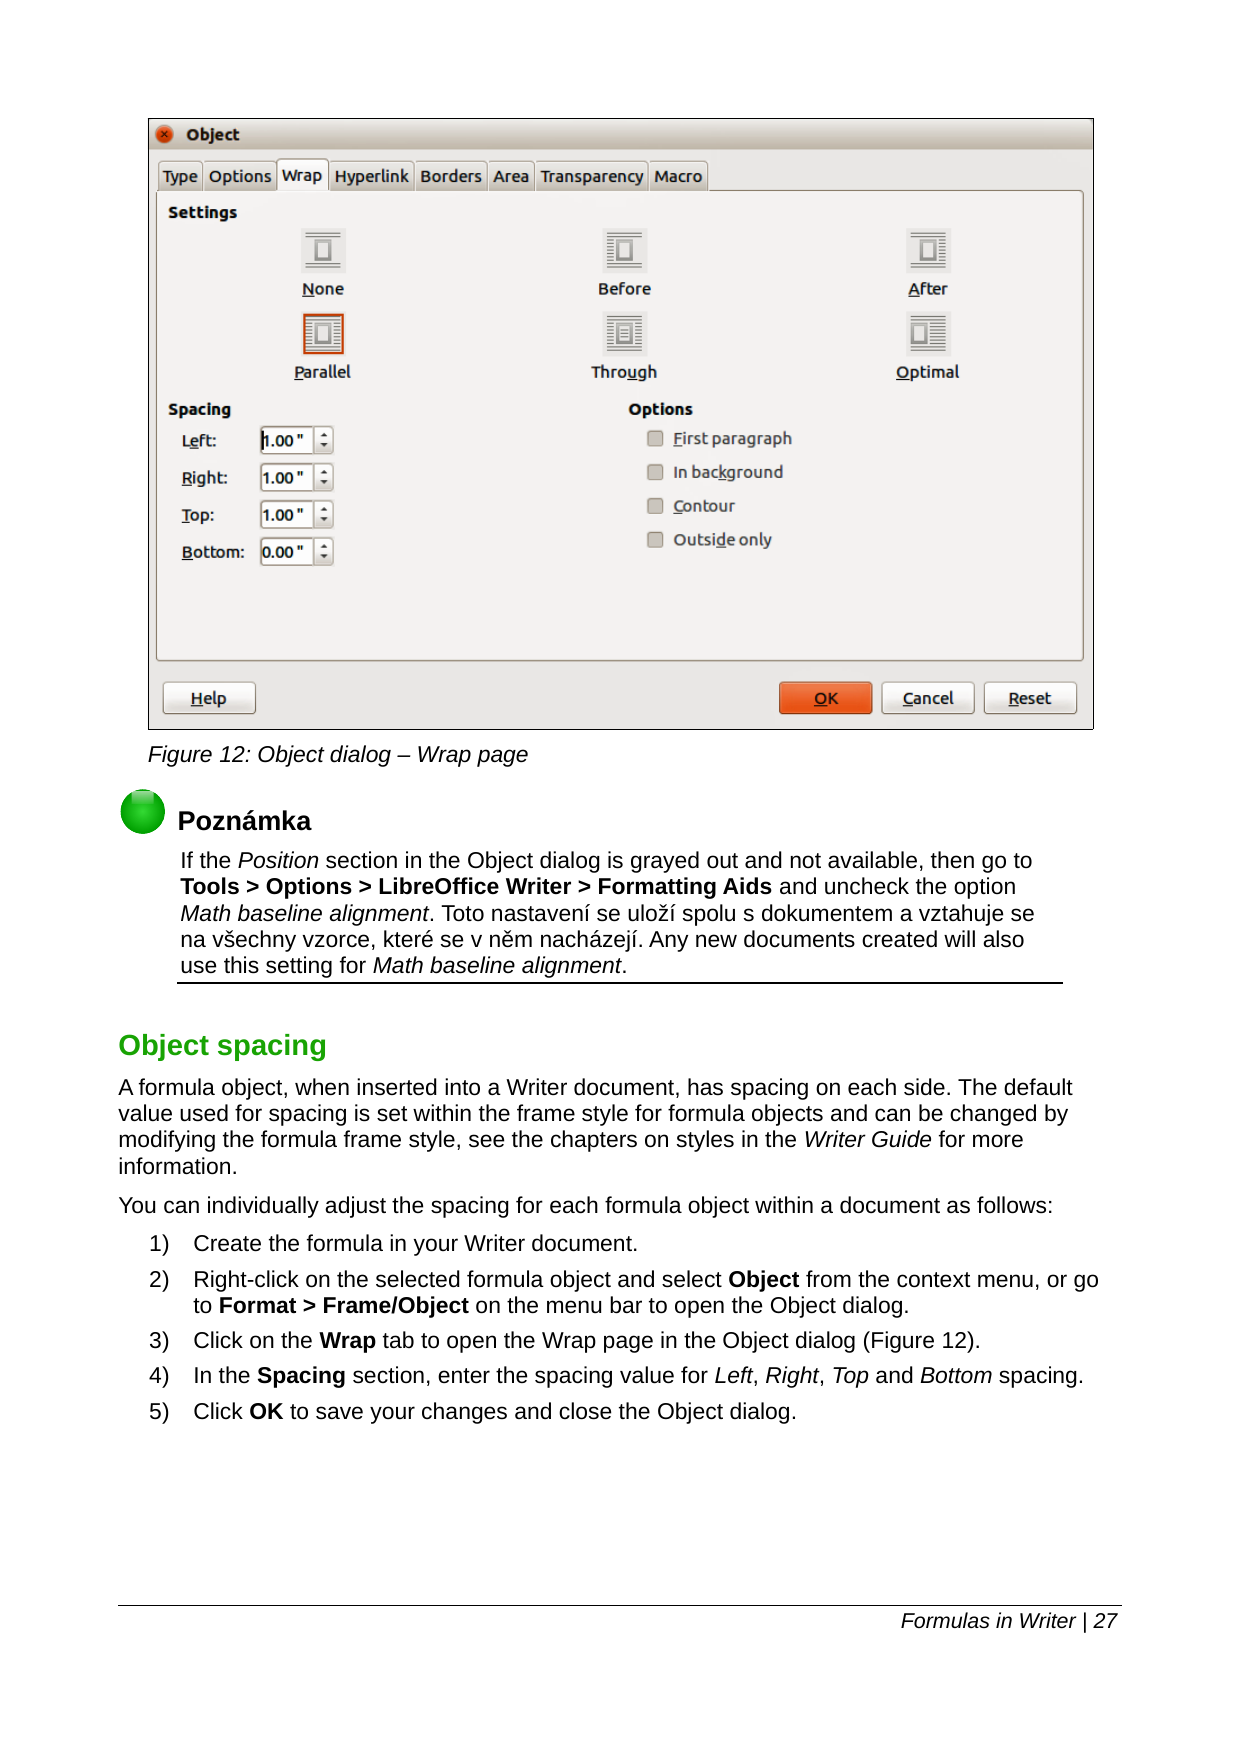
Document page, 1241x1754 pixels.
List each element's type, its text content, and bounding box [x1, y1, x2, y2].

picture [149, 119, 1093, 729]
subtitle Poznámka [118, 787, 1122, 836]
text A formula object, when inserted into a Writer document, has spacing on each side. The default value used for spacing is set within the frame style for formula objects and can be changed by modifying the formula frame style, see the chapters on styles in the Writer Guide for more information. [118, 1074, 1122, 1179]
list In the Spacing section, enter the spacing value for Left, Right, Top and Bottom spacing. [169, 1362, 1122, 1389]
list Click OK to save your changes and close the Object dialog. [169, 1398, 1122, 1424]
list Click on the Wrap tab to open the Wrap page in the Object dialog (Figure 12). [169, 1327, 1122, 1353]
text Figure 12: Object dialog – Wrap page [148, 741, 1093, 767]
list You can individually adjust the spacing for each formula object within a document as follows: [118, 1192, 1122, 1218]
text If the Position section in the Object dialog is grayed out and not available, then go to Tools > Options > LibreOffice Writer > Formatting Aids and uncheck the option Math baseline alignment. Toto nastavení se uloží spolu s dokumentem a vztahuje se na všechny vzorce, které se v něm nacházejí. Any new documents created will also use this setting for Math baseline alignment. [177, 844, 1063, 982]
list Create the formula in your Writer document. [169, 1230, 1122, 1257]
subtitle Object spacing [118, 1028, 1122, 1062]
list Right-click on the selected formula object and select Object from the context menu, or go to Format > Frame/Object on the menu bar to open the Object dialog. [169, 1266, 1122, 1318]
